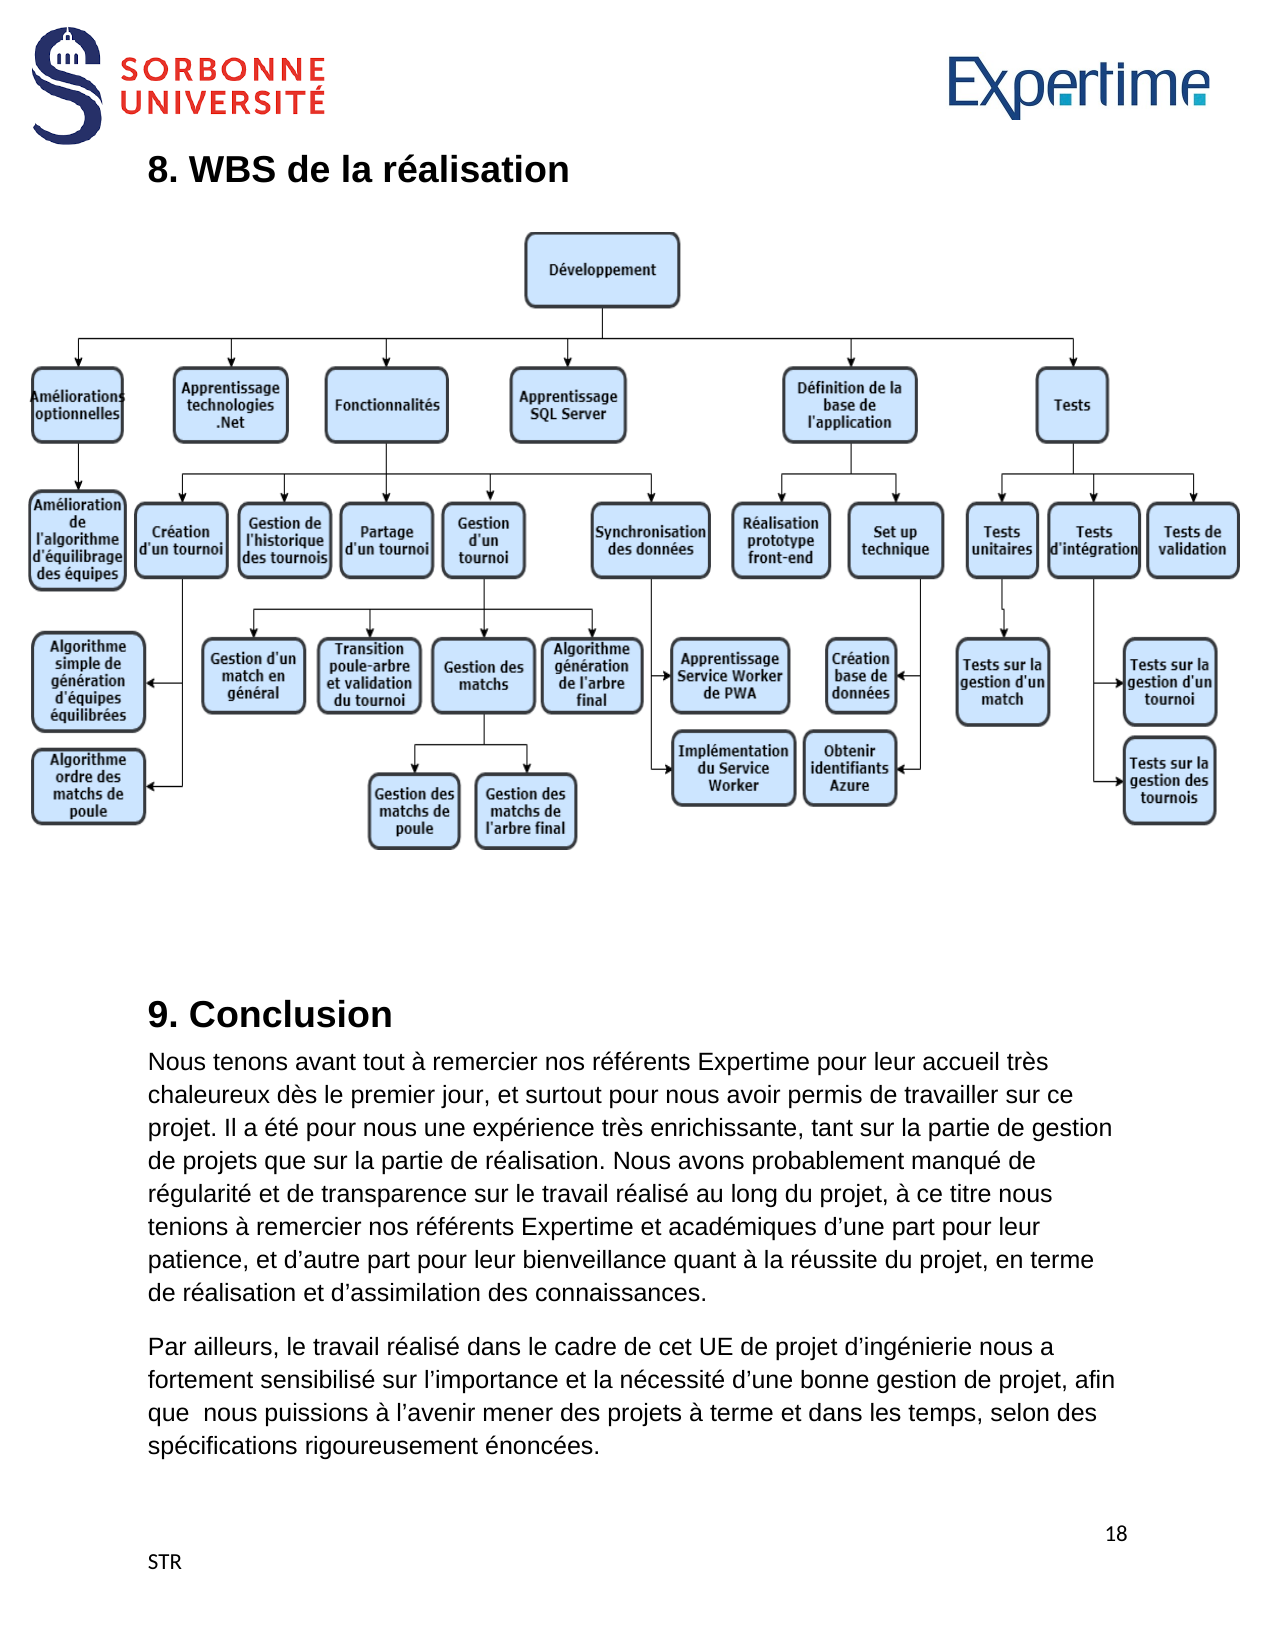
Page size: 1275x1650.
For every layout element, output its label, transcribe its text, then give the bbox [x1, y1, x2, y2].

picture [28, 232, 1240, 850]
subtitle Conclusion [147, 992, 1127, 1035]
text Nous tenons avant tout à remercier nos référents Expertime pour leur accueil très chaleureux dès le premier jour, et surtout pour nous avoir permis de travailler sur ce projet. Il a été pour nous une expérience très enrichissante, tant sur la partie de gestion de projets que sur la partie de réalisation. Nous avons probablement manqué de régularité et de transparence sur le travail réalisé au long du projet, à ce titre nous tenions à remercier nos référents Expertime et académiques d’une part pour leur patience, et d’autre part pour leur bienveillance quant à la réussite du projet, en terme de réalisation et d’assimilation des connaissances. [148, 1047, 1127, 1307]
text Par ailleurs, le travail réalisé dans le cadre de cet UE de projet d’ingénierie nous a fortement sensibilisé sur l’importance et la nécessité d’une bonne gestion de projet, afin que nous puissions à l’avenir mener des projets à terme et dans les temps, selon des spécifications rigoureusement énoncées. [148, 1332, 1127, 1460]
subtitle WBS de la réalisation [147, 148, 1127, 191]
picture [31, 26, 325, 145]
picture [945, 52, 1210, 120]
